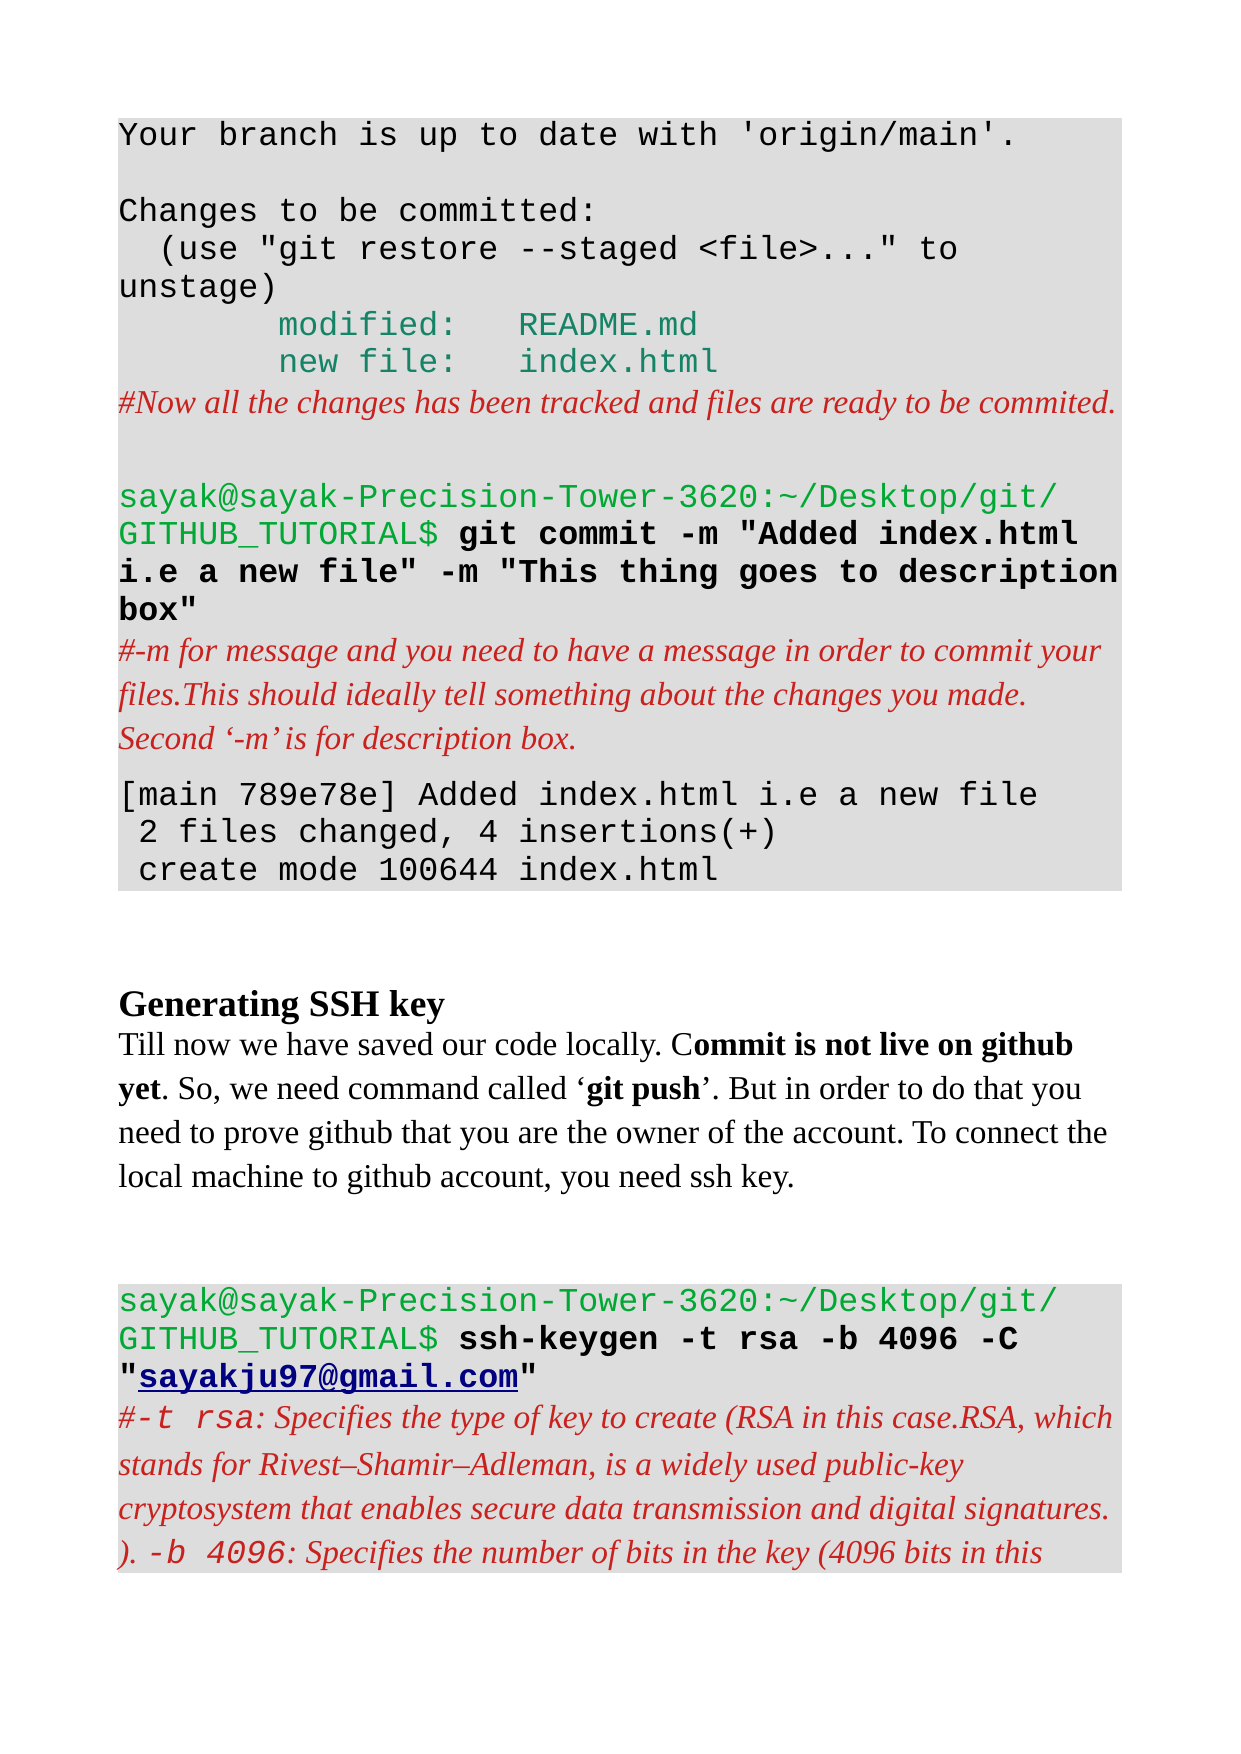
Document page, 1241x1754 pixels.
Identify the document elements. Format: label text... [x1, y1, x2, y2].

text Your branch is up to date with 'origin/main'. [118, 118, 1122, 156]
text [main 789e78e] Added index.html i.e a new file [118, 777, 1122, 815]
subtitle Generating SSH key [118, 981, 1122, 1024]
text Till now we have saved our code locally. Commit is not live on github yet. So, we need command called ‘git push’. But in order to do that you need to prove github that you are the owner of the account. To connect the local machine to github account, you need ssh key. [118, 1024, 1122, 1194]
text sayak@sayak-Precision-Tower-3620:~/Desktop/git/GITHUB_TUTORIAL$ ssh-keygen -t rsa -b 4096 -C "sayakju97@gmail.com" [118, 1284, 1122, 1397]
text #Now all the changes has been tracked and files are ready to be commited. [118, 383, 1122, 421]
text 2 files changed, 4 insertions(+) [118, 815, 1122, 853]
text #-m for message and you need to have a message in order to commit your files.This should ideally tell something about the changes you made. Second ‘-m’ is for description box. [118, 631, 1122, 757]
text (use "git restore --staged <file>..." to unstage) [118, 232, 1122, 307]
text new file: index.html [118, 345, 1122, 383]
text modified: README.md [118, 307, 1122, 345]
text sayak@sayak-Precision-Tower-3620:~/Desktop/git/GITHUB_TUTORIAL$ git commit -m "Added index.html i.e a new file" -m "This thing goes to description box" [118, 479, 1122, 631]
text #-t rsa: Specifies the type of key to create (RSA in this case.RSA, which stands for Rivest–Shamir–Adleman, is a widely used public-key cryptosystem that enables secure data transmission and digital signatures. ). -b 4096: Specifies the number of bits in the key (4096 bits in this [118, 1397, 1122, 1573]
text create mode 100644 index.html [118, 853, 1122, 891]
text Changes to be committed: [118, 194, 1122, 232]
